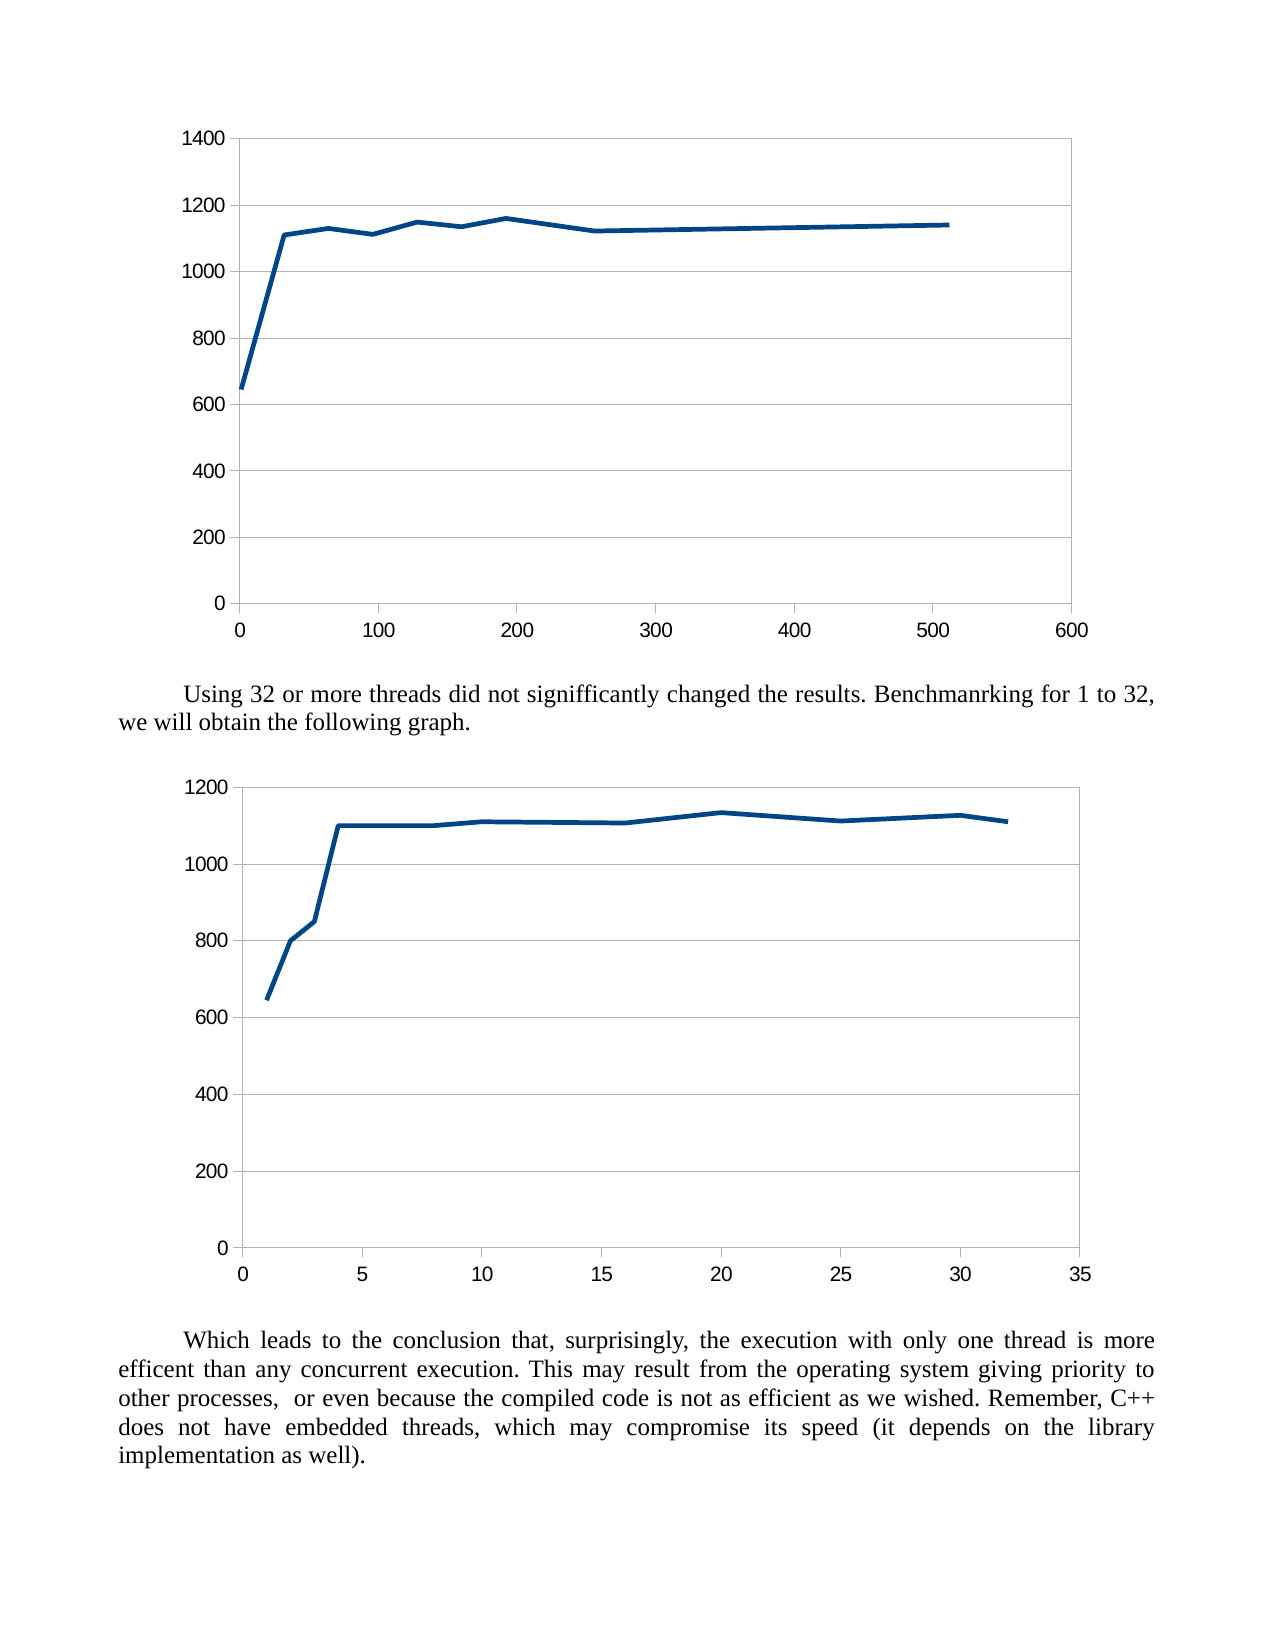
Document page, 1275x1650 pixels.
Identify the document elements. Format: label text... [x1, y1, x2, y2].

text Using 32 or more threads did not signifficantly changed the results. Benchmanrking for 1 to 32, we will obtain the following graph. [118, 679, 1157, 736]
text Which leads to the conclusion that, surprisingly, the execution with only one thread is more efficent than any concurrent execution. This may result from the operating system giving priority to other processes, or even because the compiled code is not as efficient as we wished. Remember, C++ does not have embedded threads, which may compromise its speed (it depends on the library implementation as well). [118, 1326, 1157, 1469]
